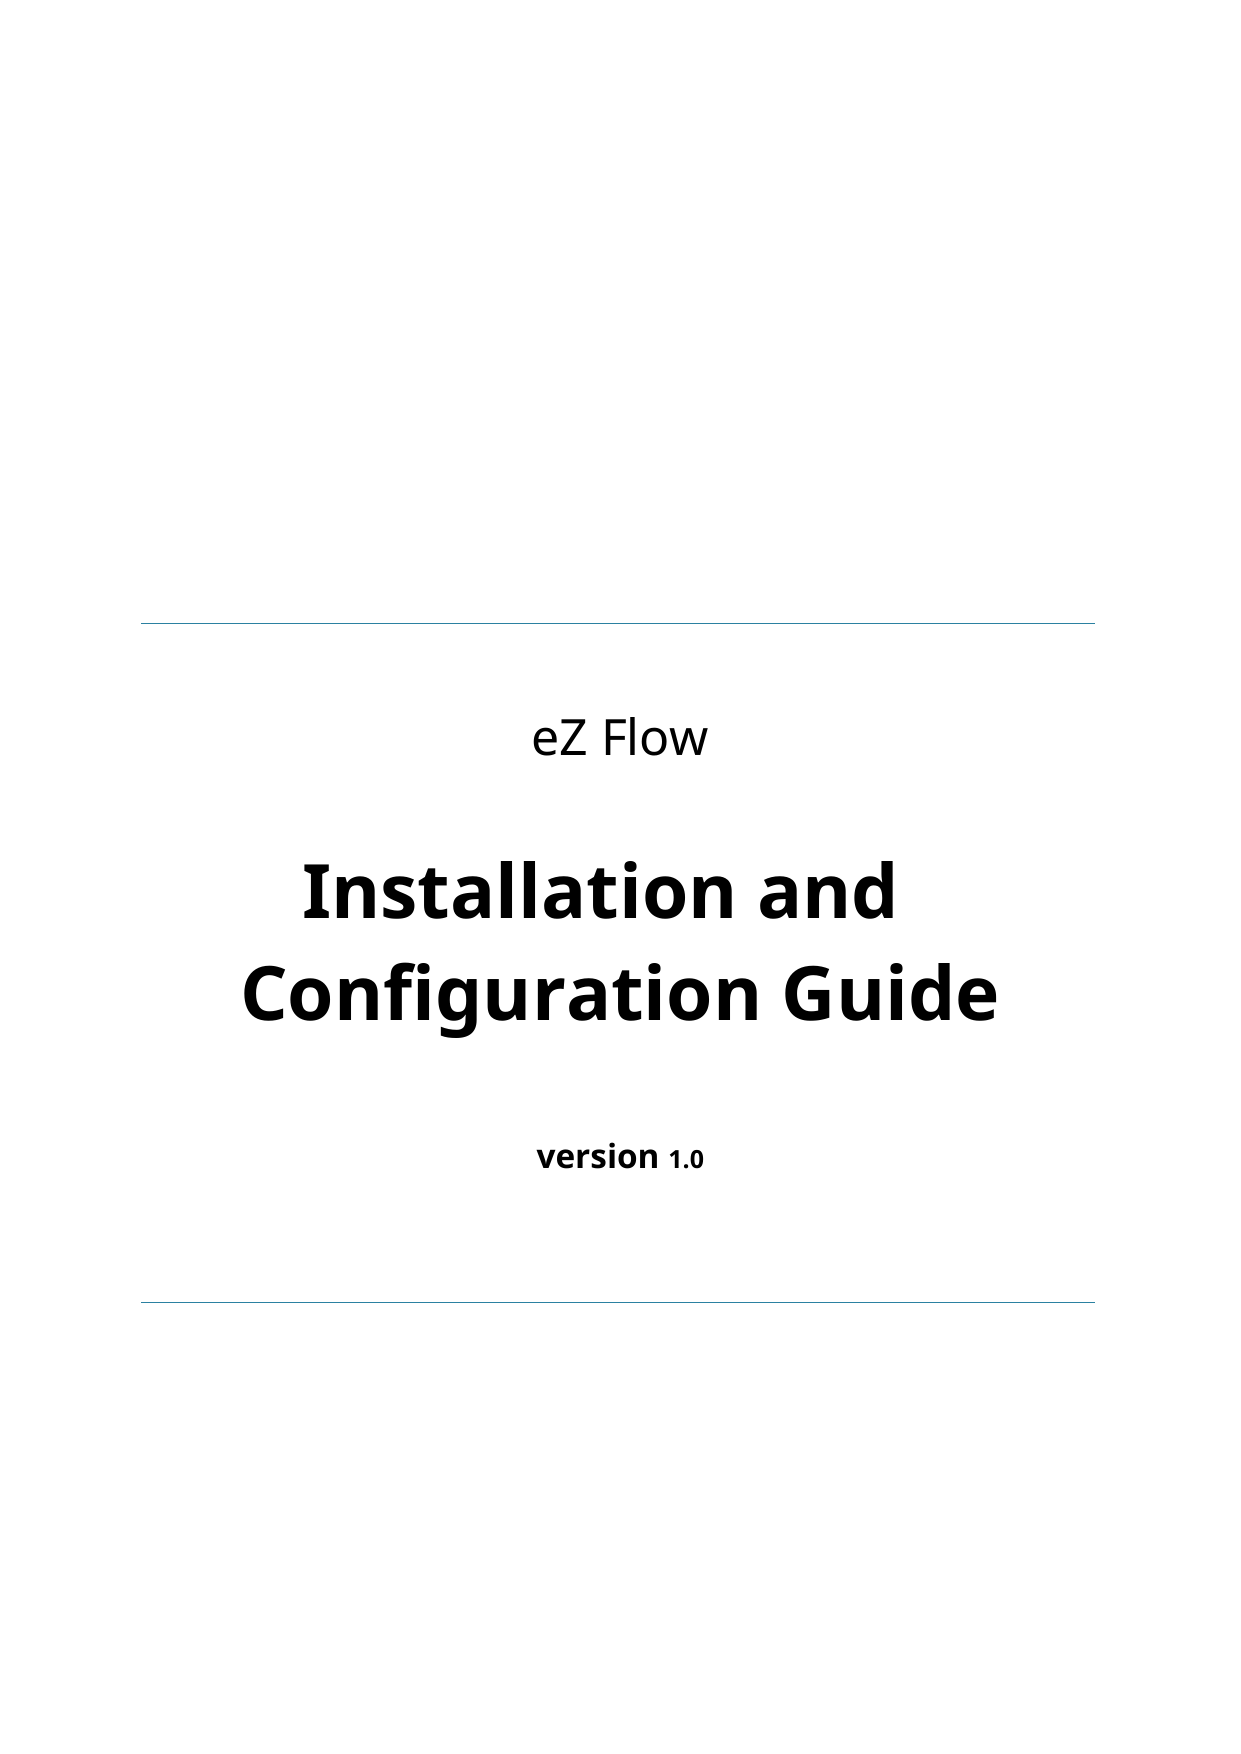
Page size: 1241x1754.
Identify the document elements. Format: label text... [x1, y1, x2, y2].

text Installation and [118, 838, 1122, 940]
text eZ Flow [118, 702, 1122, 770]
text version 1.0 [118, 1042, 1122, 1179]
text Configuration Guide [118, 940, 1122, 1042]
